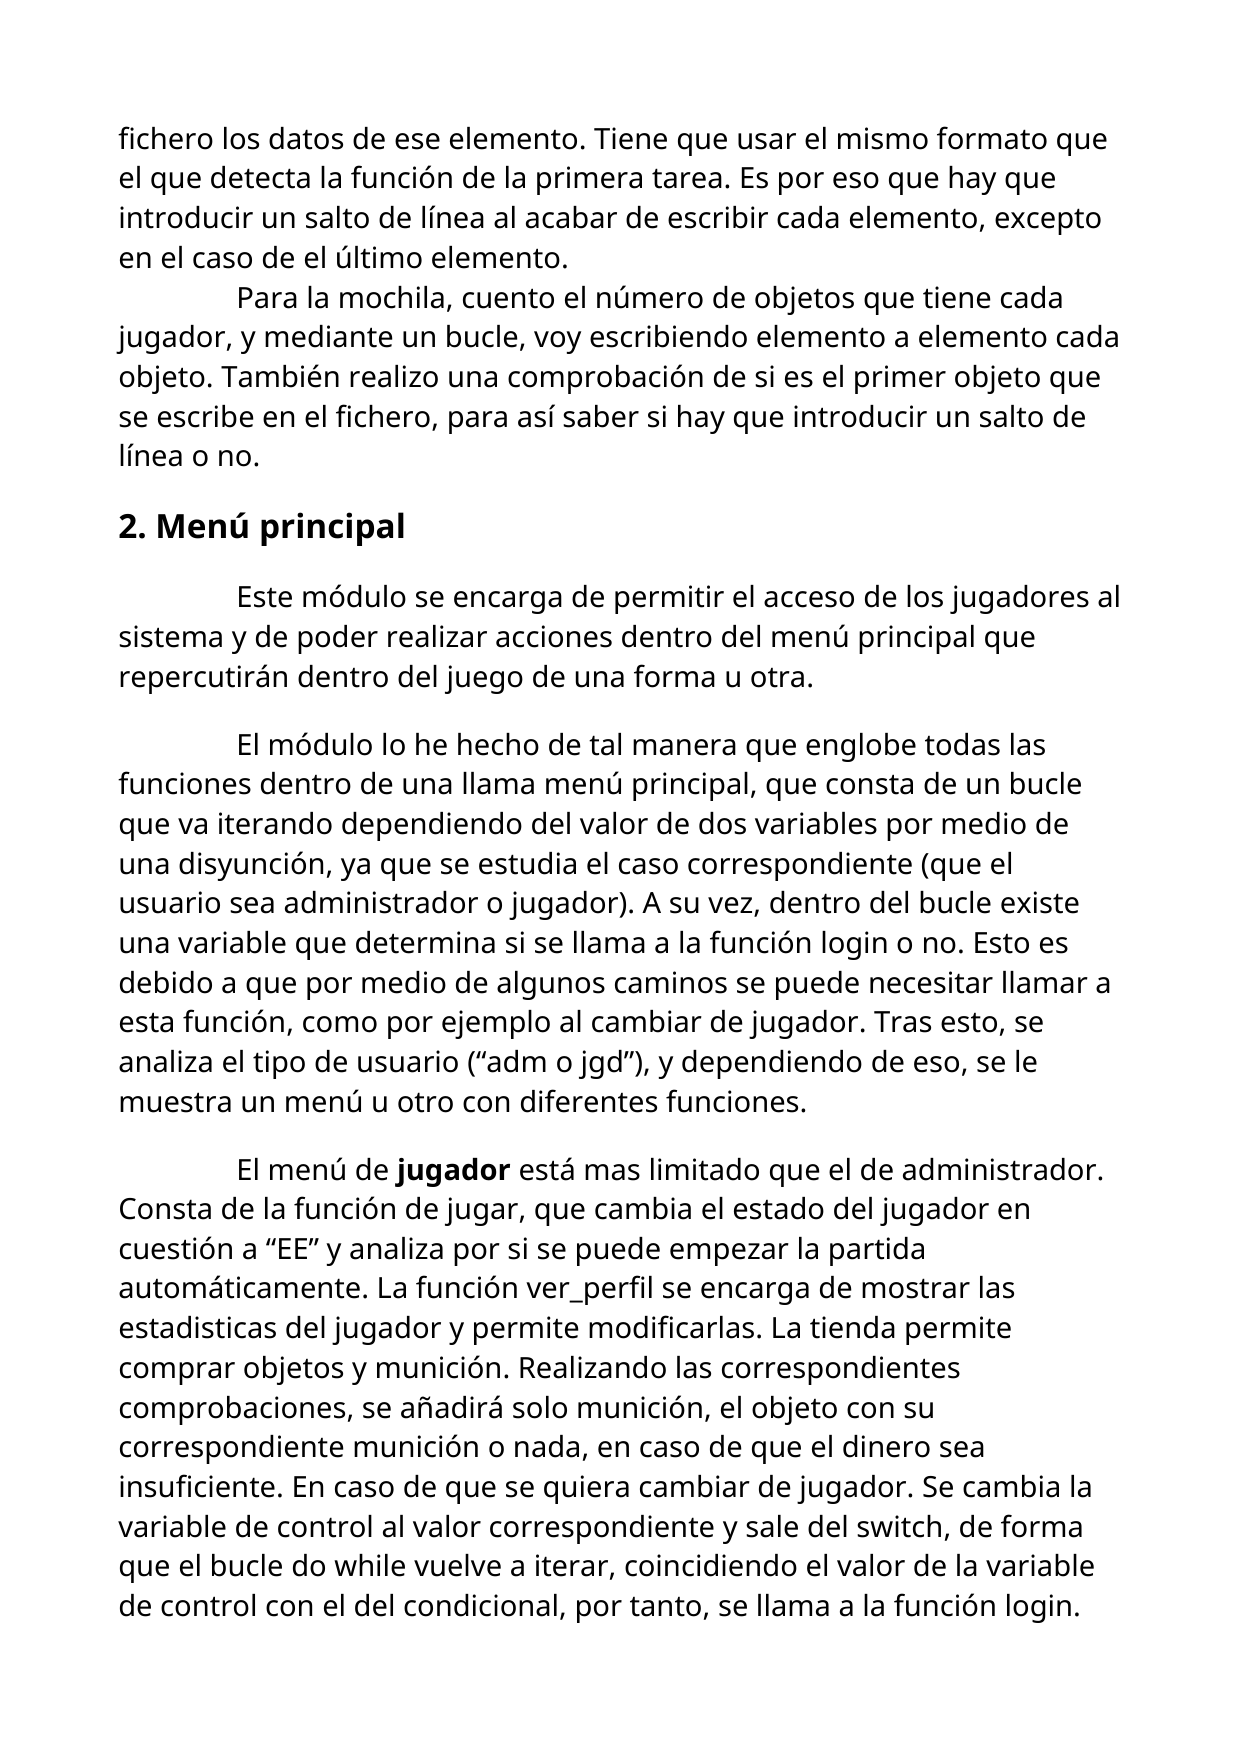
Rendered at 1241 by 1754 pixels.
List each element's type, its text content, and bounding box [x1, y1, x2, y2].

text Para la mochila, cuento el número de objetos que tiene cada jugador, y mediante un bucle, voy escribiendo elemento a elemento cada objeto. También realizo una comprobación de si es el primer objeto que se escribe en el fichero, para así saber si hay que introducir un salto de línea o no. [118, 277, 1122, 475]
text El módulo lo he hecho de tal manera que englobe todas las funciones dentro de una llama menú principal, que consta de un bucle que va iterando dependiendo del valor de dos variables por medio de una disyunción, ya que se estudia el caso correspondiente (que el usuario sea administrador o jugador). A su vez, dentro del bucle existe una variable que determina si se llama a la función login o no. Esto es debido a que por medio de algunos caminos se puede necesitar llamar a esta función, como por ejemplo al cambiar de jugador. Tras esto, se analiza el tipo de usuario (“adm o jgd”), y dependiendo de eso, se le muestra un menú u otro con diferentes funciones. [118, 724, 1122, 1121]
text Consta de la función de jugar, que cambia el estado del jugador en cuestión a “EE” y analiza por si se puede empezar la partida automáticamente. La función ver_perfil se encarga de mostrar las estadisticas del jugador y permite modificarlas. La tienda permite comprar objetos y munición. Realizando las correspondientes comprobaciones, se añadirá solo munición, el objeto con su correspondiente munición o nada, en caso de que el dinero sea insuficiente. En caso de que se quiera cambiar de jugador. Se cambia la variable de control al valor correspondiente y sale del switch, de forma que el bucle do while vuelve a iterar, coincidiendo el valor de la variable de control con el del condicional, por tanto, se llama a la función login. [118, 1188, 1122, 1625]
text El menú de jugador está mas limitado que el de administrador. [118, 1149, 1122, 1188]
text 2. Menú principal [118, 503, 1122, 549]
text fichero los datos de ese elemento. Tiene que usar el mismo formato que el que detecta la función de la primera tarea. Es por eso que hay que introducir un salto de línea al acabar de escribir cada elemento, excepto en el caso de el último elemento. [118, 118, 1122, 277]
text Este módulo se encarga de permitir el acceso de los jugadores al sistema y de poder realizar acciones dentro del menú principal que repercutirán dentro del juego de una forma u otra. [118, 577, 1122, 696]
